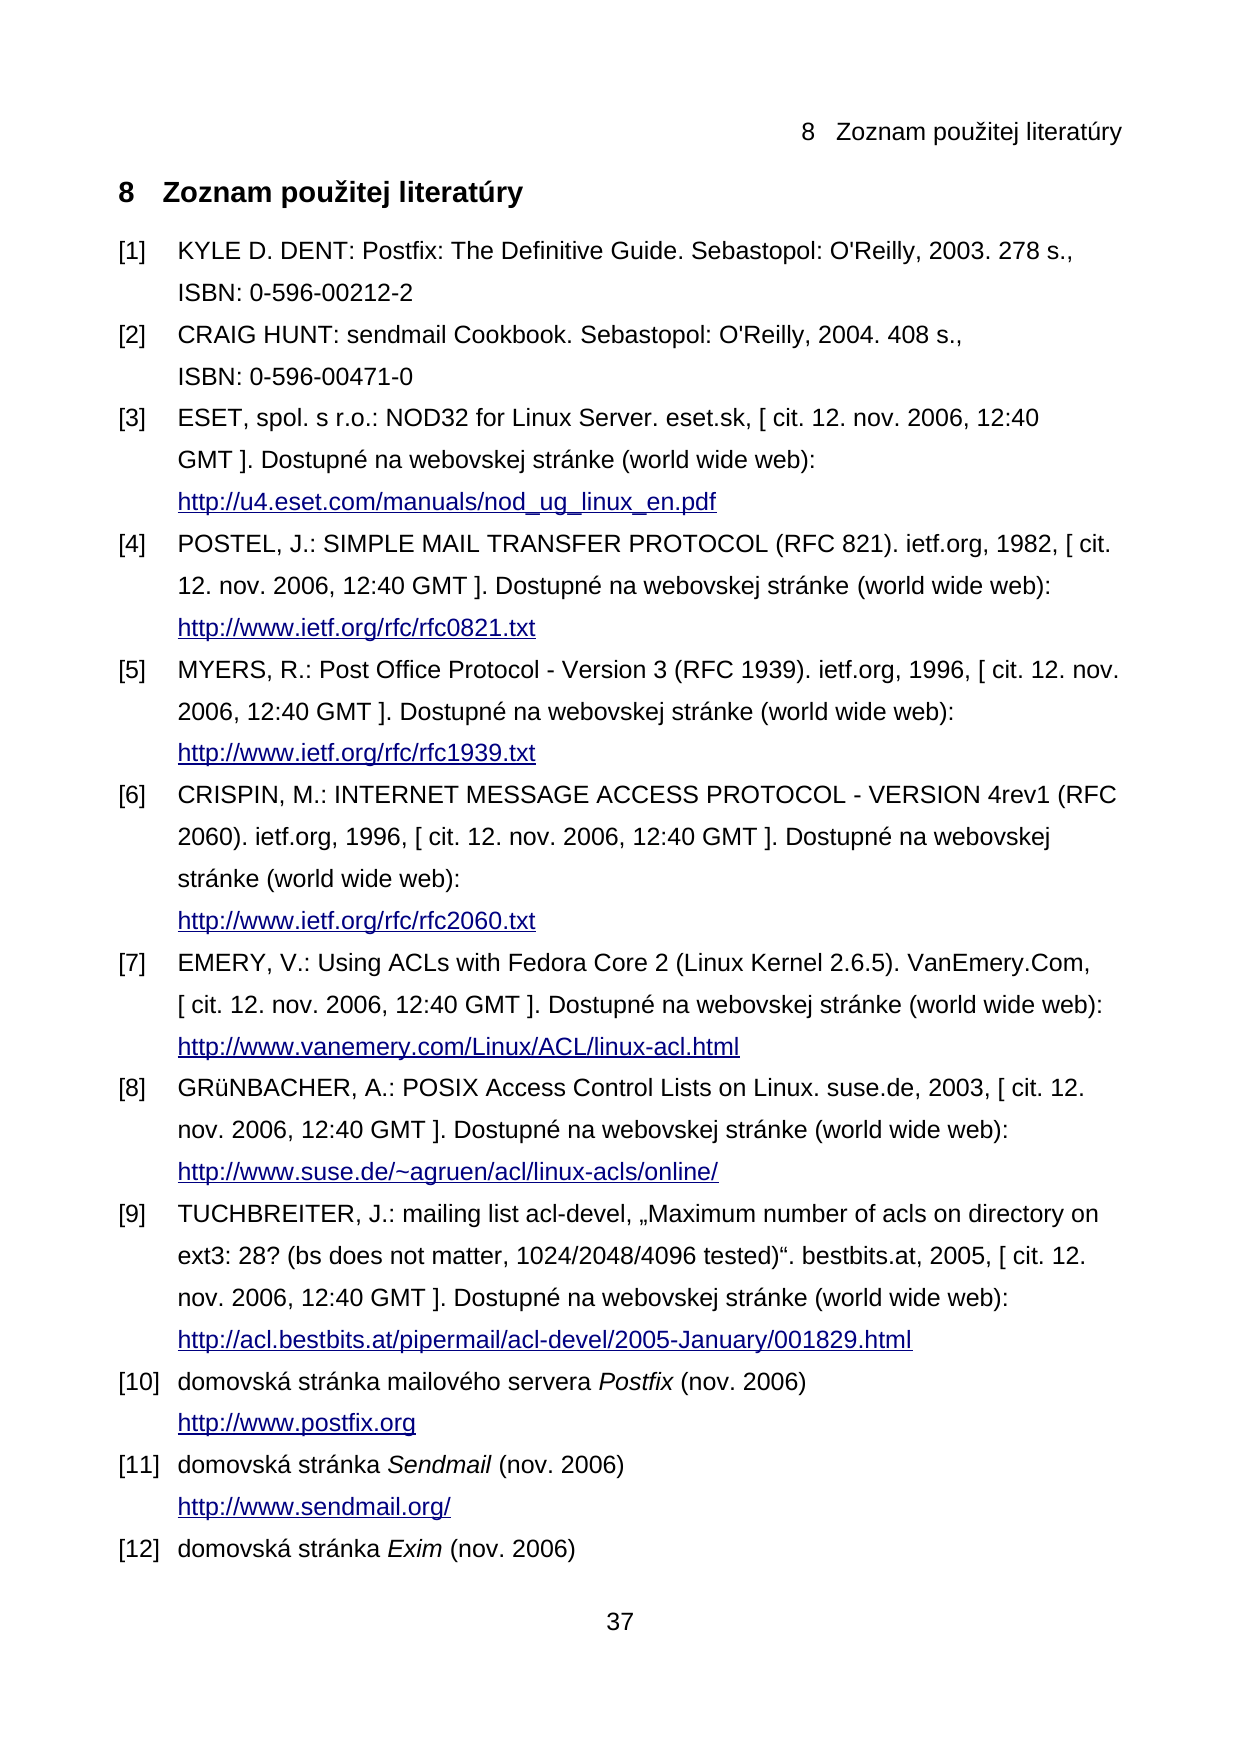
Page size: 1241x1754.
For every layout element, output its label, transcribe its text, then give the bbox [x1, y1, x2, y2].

list TUCHBREITER, J.: mailing list acl-devel, „Maximum number of acls on directory on ext3: 28? (bs does not matter, 1024/2048/4096 tested)“. bestbits.at, 2005, [ cit. 12. nov. 2006, 12:40 GMT ]. Dostupné na webovskej stránke (world wide web): http://acl.bestbits.at/pipermail/acl-devel/2005-January/001829.html [118, 1200, 1122, 1353]
list EMERY, V.: Using ACLs with Fedora Core 2 (Linux Kernel 2.6.5). VanEmery.Com, [ cit. 12. nov. 2006, 12:40 GMT ]. Dostupné na webovskej stránke (world wide web): http://www.vanemery.com/Linux/ACL/linux-acl.html [118, 949, 1122, 1060]
list CRISPIN, M.: INTERNET MESSAGE ACCESS PROTOCOL - VERSION 4rev1 (RFC 2060). ietf.org, 1996, [ cit. 12. nov. 2006, 12:40 GMT ]. Dostupné na webovskej stránke (world wide web): http://www.ietf.org/rfc/rfc2060.txt [118, 781, 1122, 935]
list domovská stránka Sendmail (nov. 2006) http://www.sendmail.org/ [118, 1451, 1122, 1521]
list POSTEL, J.: SIMPLE MAIL TRANSFER PROTOCOL (RFC 821). ietf.org, 1982, [ cit. 12. nov. 2006, 12:40 GMT ]. Dostupné na webovskej stránke (world wide web): http://www.ietf.org/rfc/rfc0821.txt [118, 530, 1122, 642]
list MYERS, R.: Post Office Protocol - Version 3 (RFC 1939). ietf.org, 1996, [ cit. 12. nov. 2006, 12:40 GMT ]. Dostupné na webovskej stránke (world wide web): http://www.ietf.org/rfc/rfc1939.txt [118, 656, 1122, 767]
list domovská stránka Exim (nov. 2006) [118, 1535, 1122, 1563]
list domovská stránka mailového servera Postfix (nov. 2006) http://www.postfix.org [118, 1367, 1122, 1437]
list Craig Hunt: sendmail Cookbook. Sebastopol: O'Reilly, 2004. 408 s., [118, 321, 1122, 348]
list Kyle D. Dent: Postfix: The Definitive Guide. Sebastopol: O'Reilly, 2003. 278 s., ISBN: 0-596-00212-2 [118, 237, 1122, 307]
title Zoznam použitej literatúry [118, 176, 1122, 208]
list ESET, spol. s r.o.: NOD32 for Linux Server. eset.sk, [ cit. 12. nov. 2006, 12:40 GMT ]. Dostupné na webovskej stránke (world wide web): http://u4.eset.com/manuals/nod_ug_linux_en.pdf [118, 404, 1122, 516]
list ISBN: 0-596-00471-0 [118, 362, 1122, 390]
list GRüNBACHER, A.: POSIX Access Control Lists on Linux. suse.de, 2003, [ cit. 12. nov. 2006, 12:40 GMT ]. Dostupné na webovskej stránke (world wide web): http://www.suse.de/~agruen/acl/linux-acls/online/ [118, 1074, 1122, 1186]
